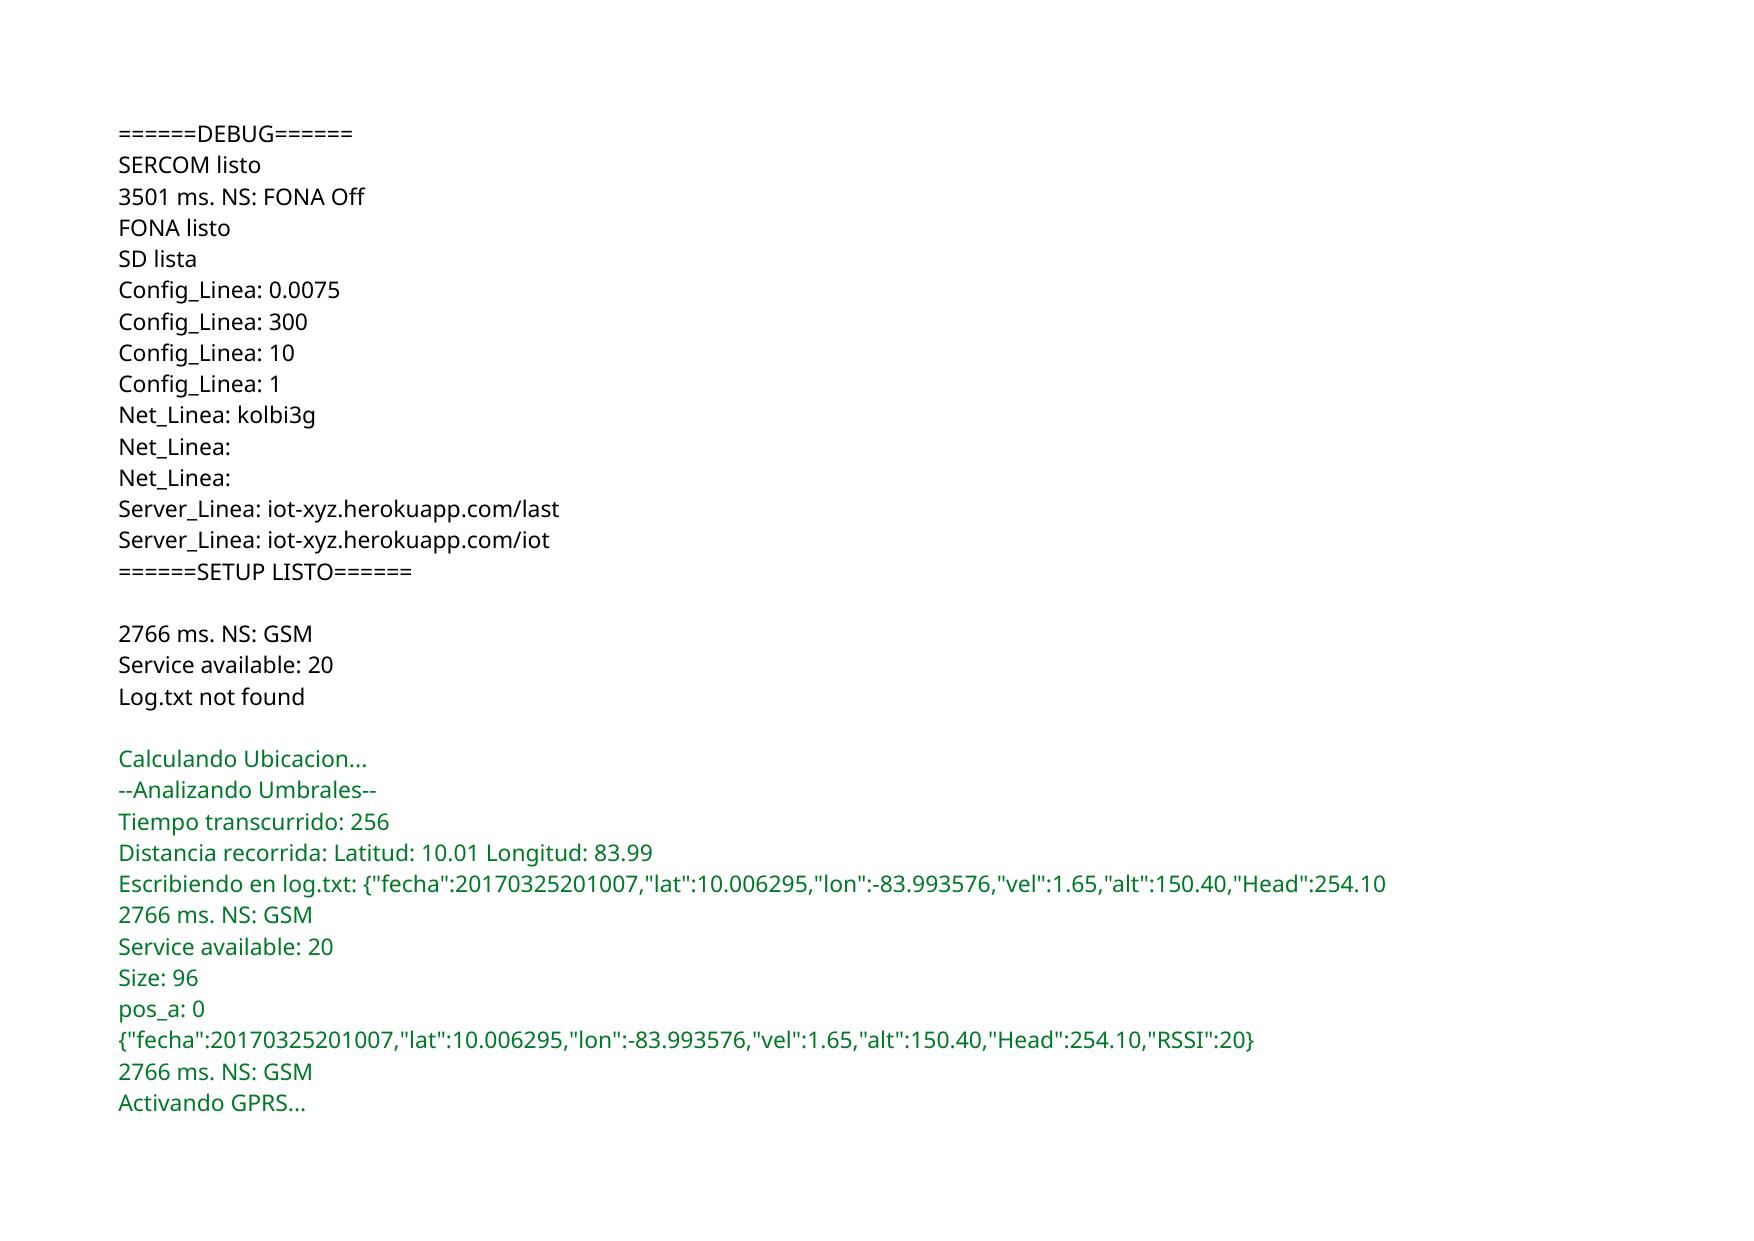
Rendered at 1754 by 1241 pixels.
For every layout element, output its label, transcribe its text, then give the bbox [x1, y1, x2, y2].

text Config_Linea: 0.0075 [118, 274, 1635, 306]
text Server_Linea: iot-xyz.herokuapp.com/iot [118, 524, 1635, 556]
text Tiempo transcurrido: 256 [118, 806, 1635, 837]
text Service available: 20 [118, 931, 1635, 962]
text {"fecha":20170325201007,"lat":10.006295,"lon":-83.993576,"vel":1.65,"alt":150.40,"Head":254.10,"RSSI":20} [118, 1024, 1635, 1056]
text 2766 ms. NS: GSM [118, 618, 1635, 649]
text Distancia recorrida: Latitud: 10.01 Longitud: 83.99 [118, 837, 1635, 868]
text SERCOM listo [118, 149, 1635, 181]
text Size: 96 [118, 962, 1635, 993]
text 2766 ms. NS: GSM [118, 1056, 1635, 1087]
text Activando GPRS... [118, 1087, 1635, 1118]
text 2766 ms. NS: GSM [118, 899, 1635, 931]
text Config_Linea: 300 [118, 306, 1635, 337]
text FONA listo [118, 212, 1635, 243]
text Calculando Ubicacion... [118, 743, 1635, 774]
text Net_Linea: kolbi3g [118, 399, 1635, 431]
text 3501 ms. NS: FONA Off [118, 181, 1635, 212]
text Net_Linea: [118, 431, 1635, 462]
text Escribiendo en log.txt: {"fecha":20170325201007,"lat":10.006295,"lon":-83.993576,"vel":1.65,"alt":150.40,"Head":254.10 [118, 868, 1635, 899]
text ======DEBUG====== [118, 118, 1635, 149]
text Log.txt not found [118, 681, 1635, 712]
text pos_a: 0 [118, 993, 1635, 1024]
text Server_Linea: iot-xyz.herokuapp.com/last [118, 493, 1635, 524]
text ======SETUP LISTO====== [118, 556, 1635, 587]
text Config_Linea: 1 [118, 368, 1635, 399]
text Net_Linea: [118, 462, 1635, 493]
text --Analizando Umbrales-- [118, 774, 1635, 806]
text SD lista [118, 243, 1635, 274]
text Service available: 20 [118, 649, 1635, 681]
text Config_Linea: 10 [118, 337, 1635, 368]
